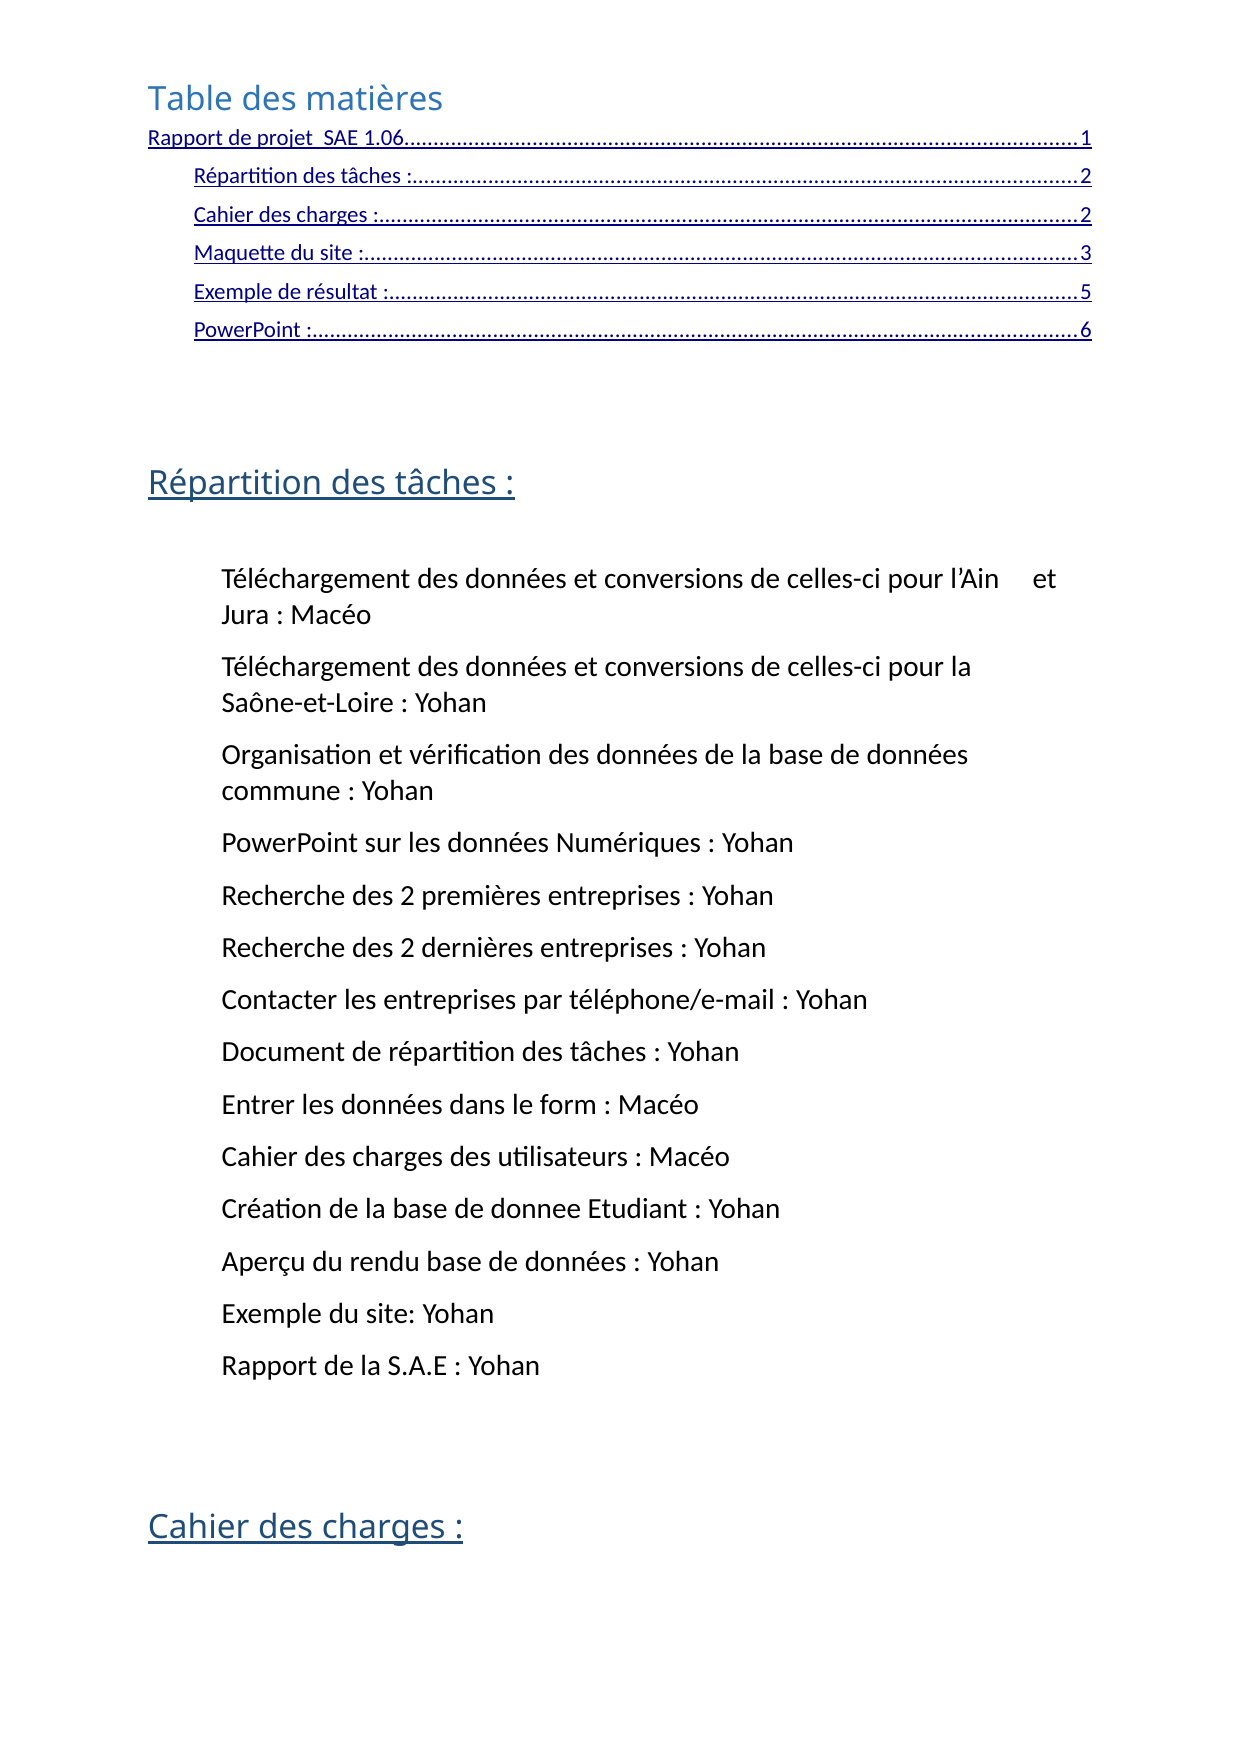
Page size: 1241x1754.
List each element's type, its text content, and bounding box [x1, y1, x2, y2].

text Exemple de résultat : 5 [193, 277, 1093, 305]
text Rapport de la S.A.E : Yohan [148, 1347, 1093, 1383]
text Recherche des 2 premières entreprises : Yohan [148, 877, 1093, 912]
text Cahier des charges des utilisateurs : Macéo [148, 1138, 1093, 1174]
text Création de la base de donnee Etudiant : Yohan [148, 1190, 1093, 1226]
text PowerPoint : 6 [193, 315, 1093, 343]
text PowerPoint sur les données Numériques : Yohan [148, 824, 1093, 860]
subtitle Répartition des tâches : [148, 459, 1093, 504]
text Répartition des tâches : 2 [193, 162, 1093, 189]
text Exemple du site: Yohan [148, 1295, 1093, 1331]
text Document de répartition des tâches : Yohan [148, 1033, 1093, 1069]
text Contacter les entreprises par téléphone/e-mail : Yohan [148, 981, 1093, 1017]
text Table des matières [148, 75, 1093, 120]
text Entrer les données dans le form : Macéo [148, 1086, 1093, 1121]
text Téléchargement des données et conversions de celles-ci pour la Saône-et-Loire : Yohan [148, 648, 1093, 720]
text Organisation et vérification des données de la base de données commune : Yohan [148, 736, 1093, 808]
text Téléchargement des données et conversions de celles-ci pour l’Ain et Jura : Macéo [221, 561, 1093, 632]
text Recherche des 2 dernières entreprises : Yohan [148, 929, 1093, 964]
text Aperçu du rendu base de données : Yohan [148, 1243, 1093, 1278]
text Maquette du site : 3 [193, 238, 1093, 266]
subtitle Cahier des charges : [148, 1503, 1093, 1548]
text Cahier des charges : 2 [193, 200, 1093, 228]
text Rapport de projet SAE 1.06 1 [148, 123, 1093, 151]
